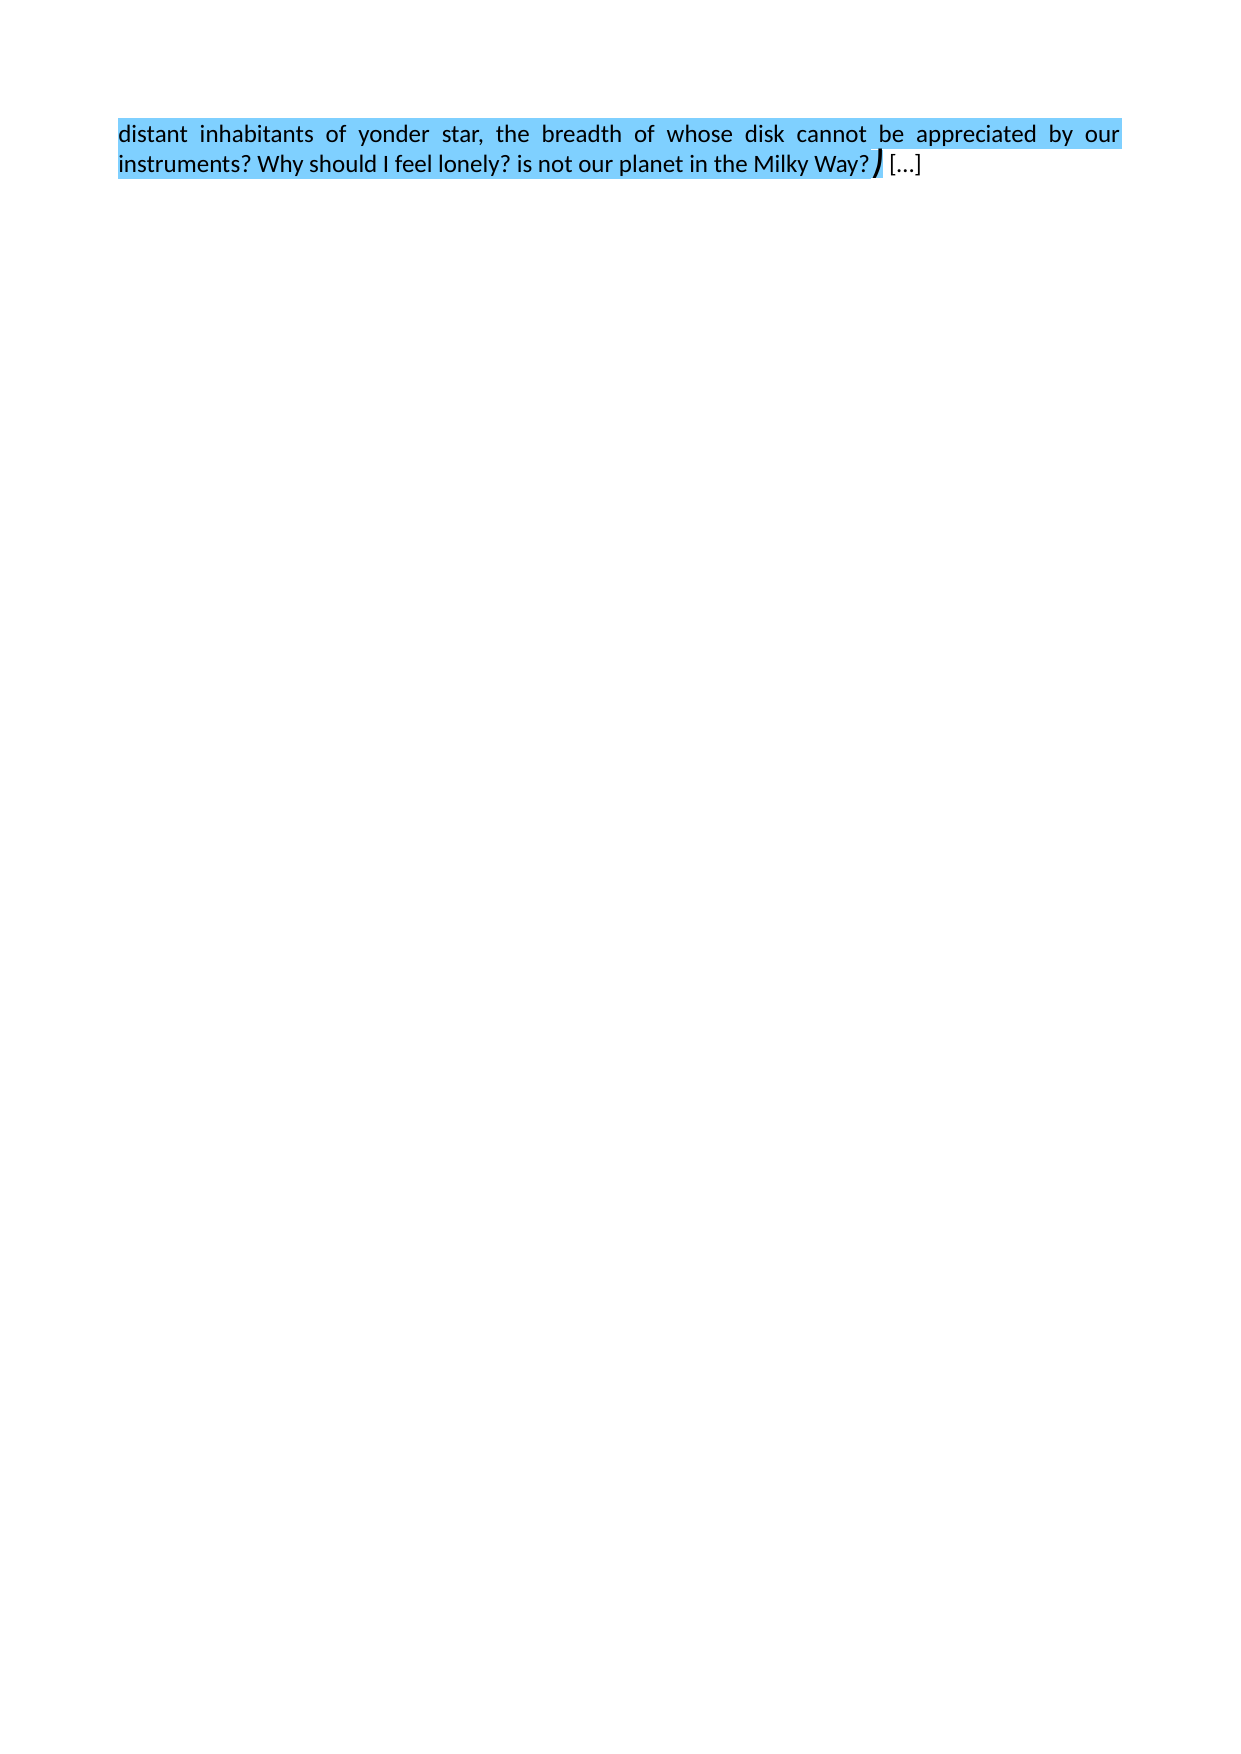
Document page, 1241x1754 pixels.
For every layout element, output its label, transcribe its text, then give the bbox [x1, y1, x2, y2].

text distant inhabitants of yonder star, the breadth of whose disk cannot be appreciated by our instruments? Why should I feel lonely? is not our planet in the Milky Way?⎠ […] [118, 118, 1122, 179]
